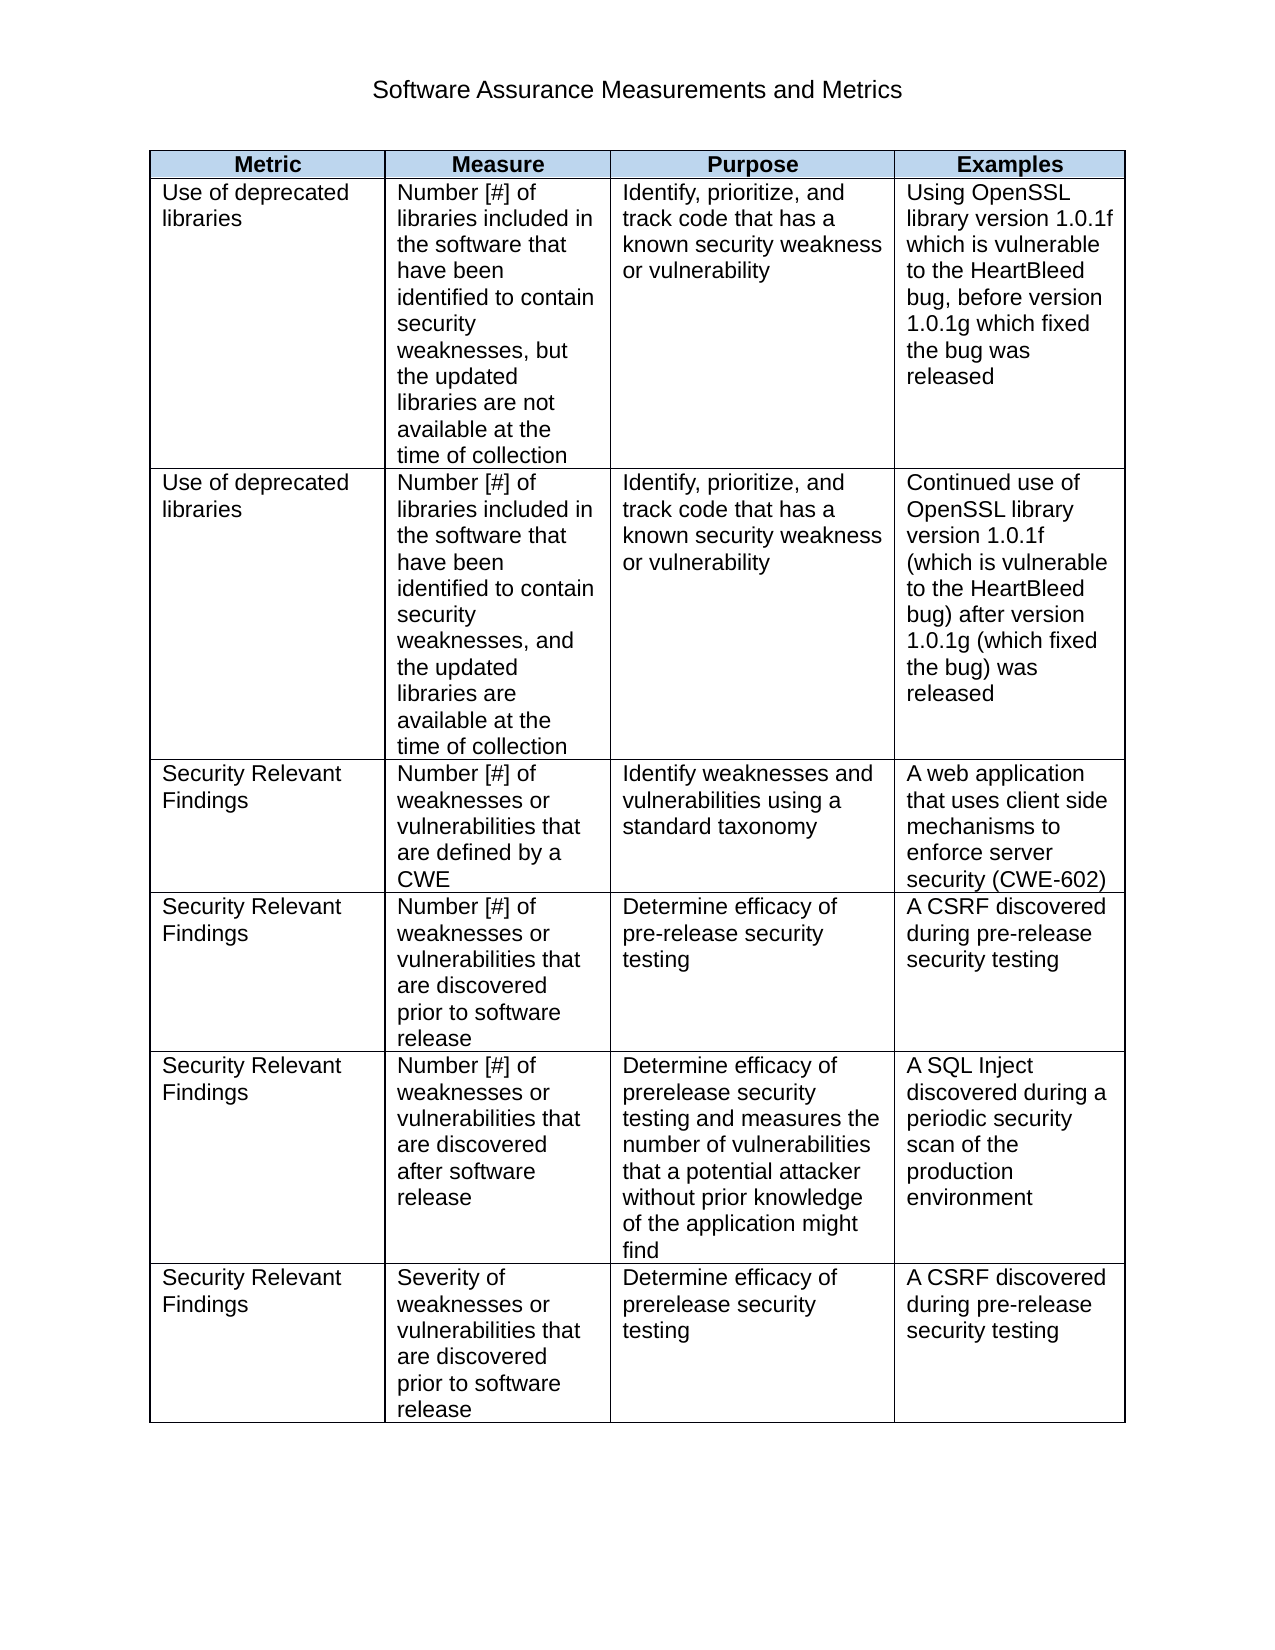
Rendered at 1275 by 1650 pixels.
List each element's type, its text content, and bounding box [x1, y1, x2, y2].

table_cell Using OpenSSL library version 1.0.1f which is vulnerable to the HeartBleed bug, before version 1.0.1g which fixed the bug was released [895, 179, 1124, 468]
table_cell Number [#] of weaknesses or vulnerabilities that are discovered after software release [386, 1052, 610, 1263]
table_cell Use of deprecated libraries [151, 469, 384, 759]
table_cell Number [#] of libraries included in the software that have been identified to contain security weaknesses, and the updated libraries are available at the time of collection [386, 469, 610, 759]
table_cell Use of deprecated libraries [151, 179, 384, 468]
table_cell Security Relevant Findings [151, 760, 384, 892]
table_cell Identify, prioritize, and track code that has a known security weakness or vulnerability [611, 469, 894, 759]
table_cell Number [#] of weaknesses or vulnerabilities that are discovered prior to software release [386, 893, 610, 1051]
table_cell Number [#] of libraries included in the software that have been identified to contain security weaknesses, but the updated libraries are not available at the time of collection [386, 179, 610, 468]
table_header Measure [386, 151, 610, 177]
table_cell Severity of weaknesses or vulnerabilities that are discovered prior to software release [386, 1264, 610, 1422]
table_cell A CSRF discovered during pre-release security testing [895, 893, 1124, 1051]
table_header Purpose [611, 151, 894, 177]
table_cell A SQL Inject discovered during a periodic security scan of the production environment [895, 1052, 1124, 1263]
table_cell Identify, prioritize, and track code that has a known security weakness or vulnerability [611, 179, 894, 468]
table_cell A CSRF discovered during pre-release security testing [895, 1264, 1124, 1422]
table_cell Security Relevant Findings [151, 893, 384, 1051]
table_cell Determine efficacy of prerelease security testing and measures the number of vulnerabilities that a potential attacker without prior knowledge of the application might find [611, 1052, 894, 1263]
table_cell A web application that uses client side mechanisms to enforce server security (CWE-602) [895, 760, 1124, 892]
table_header Metric [151, 151, 384, 177]
table_cell Determine efficacy of prerelease security testing [611, 1264, 894, 1422]
table_cell Security Relevant Findings [151, 1052, 384, 1263]
table_cell Security Relevant Findings [151, 1264, 384, 1422]
table_cell Determine efficacy of pre-release security testing [611, 893, 894, 1051]
table_header Examples [895, 151, 1124, 177]
table_cell Number [#] of weaknesses or vulnerabilities that are defined by a CWE [386, 760, 610, 892]
table_cell Identify weaknesses and vulnerabilities using a standard taxonomy [611, 760, 894, 892]
table_cell Continued use of OpenSSL library version 1.0.1f (which is vulnerable to the HeartBleed bug) after version 1.0.1g (which fixed the bug) was released [895, 469, 1124, 759]
